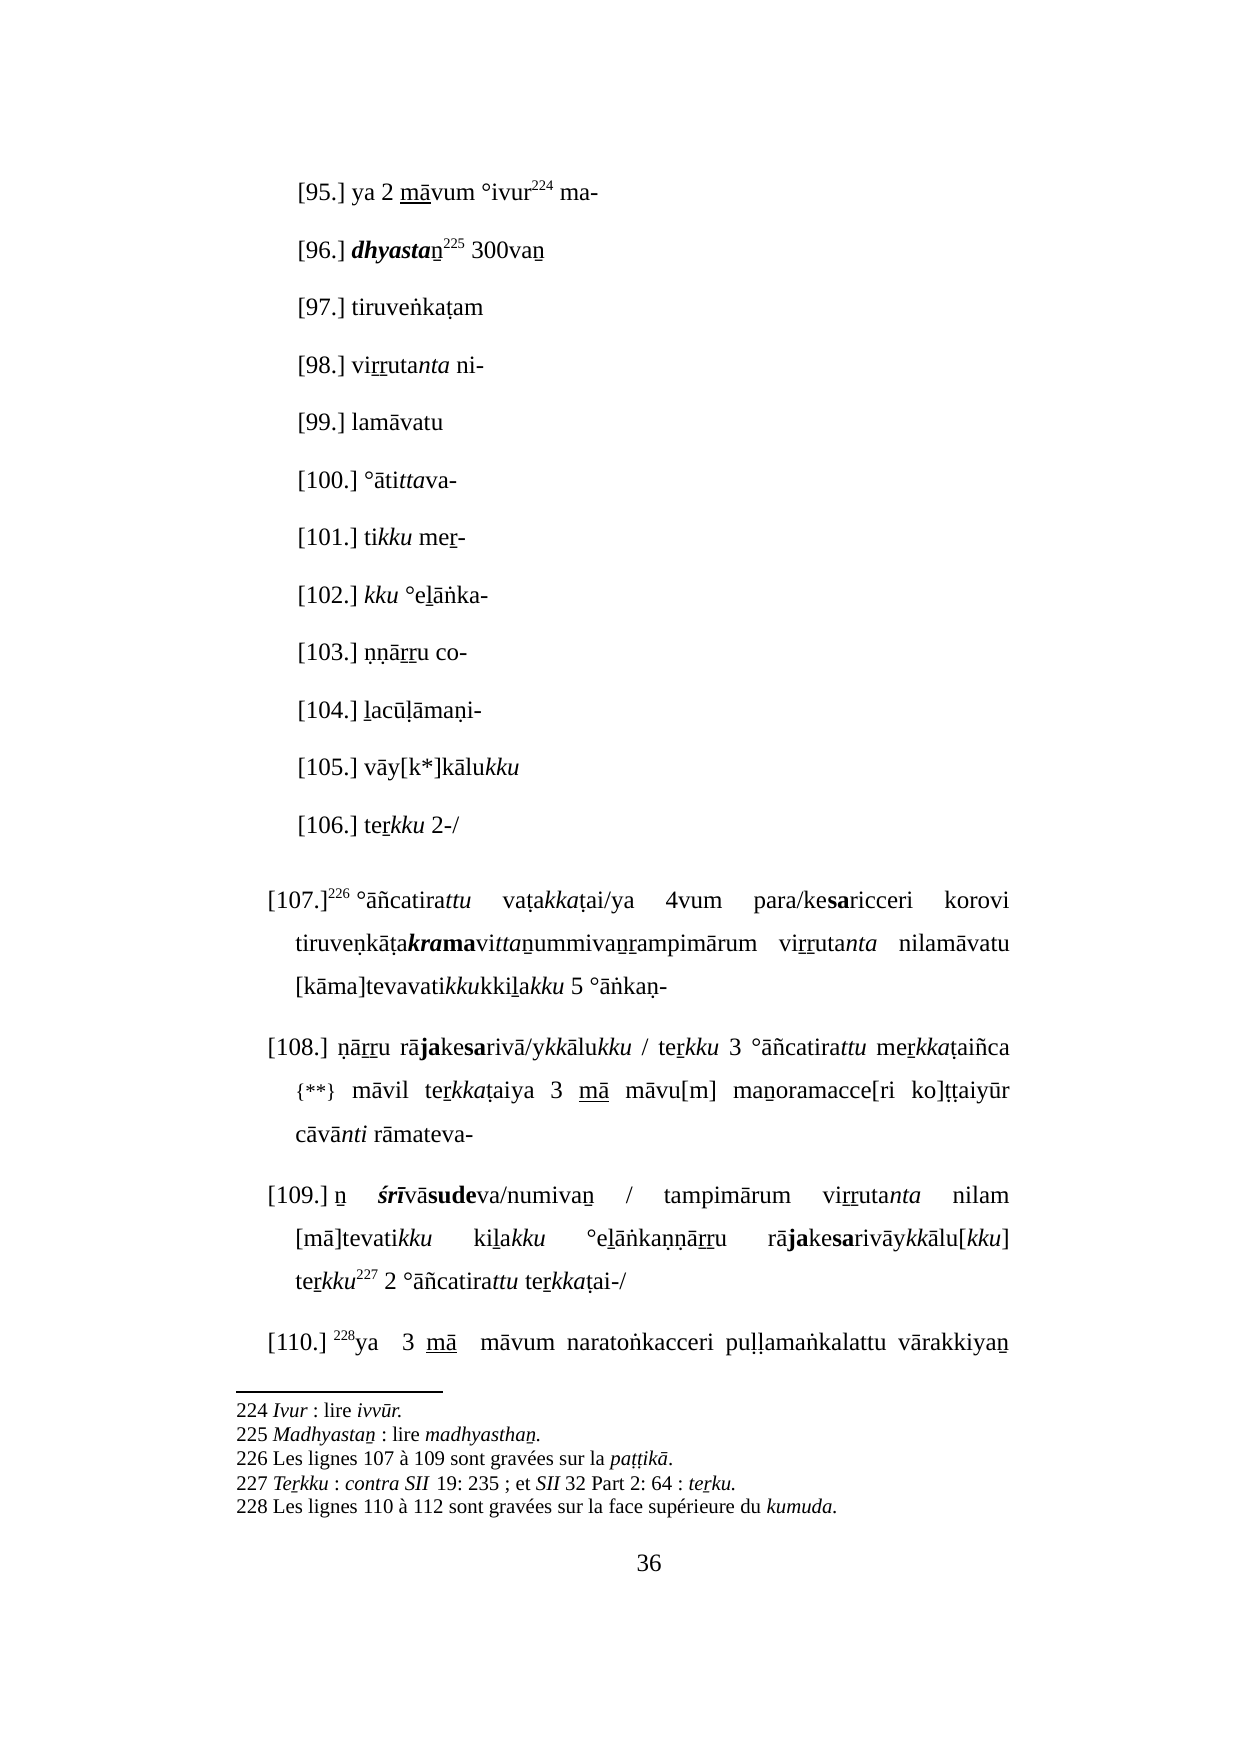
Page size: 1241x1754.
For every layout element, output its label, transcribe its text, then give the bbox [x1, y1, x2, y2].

text [97.] tiruveṅkaṭam [297, 292, 1061, 321]
text [108.] ṇāṟṟu rājakesarivā/ykkālukku / teṟkku 3 °āñcatirattu meṟkkaṭaiñca {**} māvil teṟkkaṭaiya 3 mā māvu[m] maṉoramacce[ri ko]ṭṭaiyūr cāvānti rāmateva- [267, 1032, 1009, 1147]
text [110.] ya 3 mā māvum naratoṅkacceri puḷḷamaṅkalattu vārakkiyaṉ [267, 1327, 1009, 1356]
text [100.] °ātittava- [297, 465, 1061, 493]
text Les lignes 110 à 112 sont gravées sur la face supérieure du kumuda. [236, 1494, 1061, 1518]
text [99.] lamāvatu [297, 407, 1061, 436]
text [105.] vāy[k*]kālukku [297, 752, 1061, 781]
text [98.] viṟṟutanta ni- [297, 350, 1061, 378]
text Teṟkku : contra SII 19: 235 ; et SII 32 Part 2: 64 : teṟku. [236, 1470, 1061, 1494]
text [107.] °āñcatirattu vaṭakkaṭai/ya 4vum para/kesaricceri korovi tiruveṇkāṭakramavittaṉummivaṉṟampimārum viṟṟutanta nilamāvatu [kāma]tevavatikkukkiḻakku 5 °āṅkaṇ- [267, 885, 1009, 1000]
text [106.] teṟkku 2-/ [297, 810, 1061, 838]
text Ivur : lire ivvūr. [236, 1398, 1061, 1422]
text [101.] tikku meṟ- [297, 522, 1061, 551]
text Madhyastaṉ : lire madhyasthaṉ. [236, 1422, 1061, 1446]
text [103.] ṇṇāṟṟu co- [297, 637, 1061, 666]
text [109.] ṉ śrīvāsudeva/numivaṉ / tampimārum viṟṟutanta nilam [mā]tevatikku kiḻakku °eḻāṅkaṇṇāṟṟu rājakesarivāykkālu[kku] teṟkku 2 °āñcatirattu teṟkkaṭai-/ [267, 1180, 1009, 1295]
text [95.] ya 2 māvum °ivur ma- [297, 177, 1061, 206]
text [102.] kku °eḻāṅka- [297, 580, 1061, 608]
text [104.] ḻacūḷāmaṇi- [297, 695, 1061, 723]
text Les lignes 107 à 109 sont gravées sur la paṭṭikā. [236, 1446, 1061, 1470]
text [96.] dhyastaṉ 300vaṉ [297, 235, 1061, 263]
